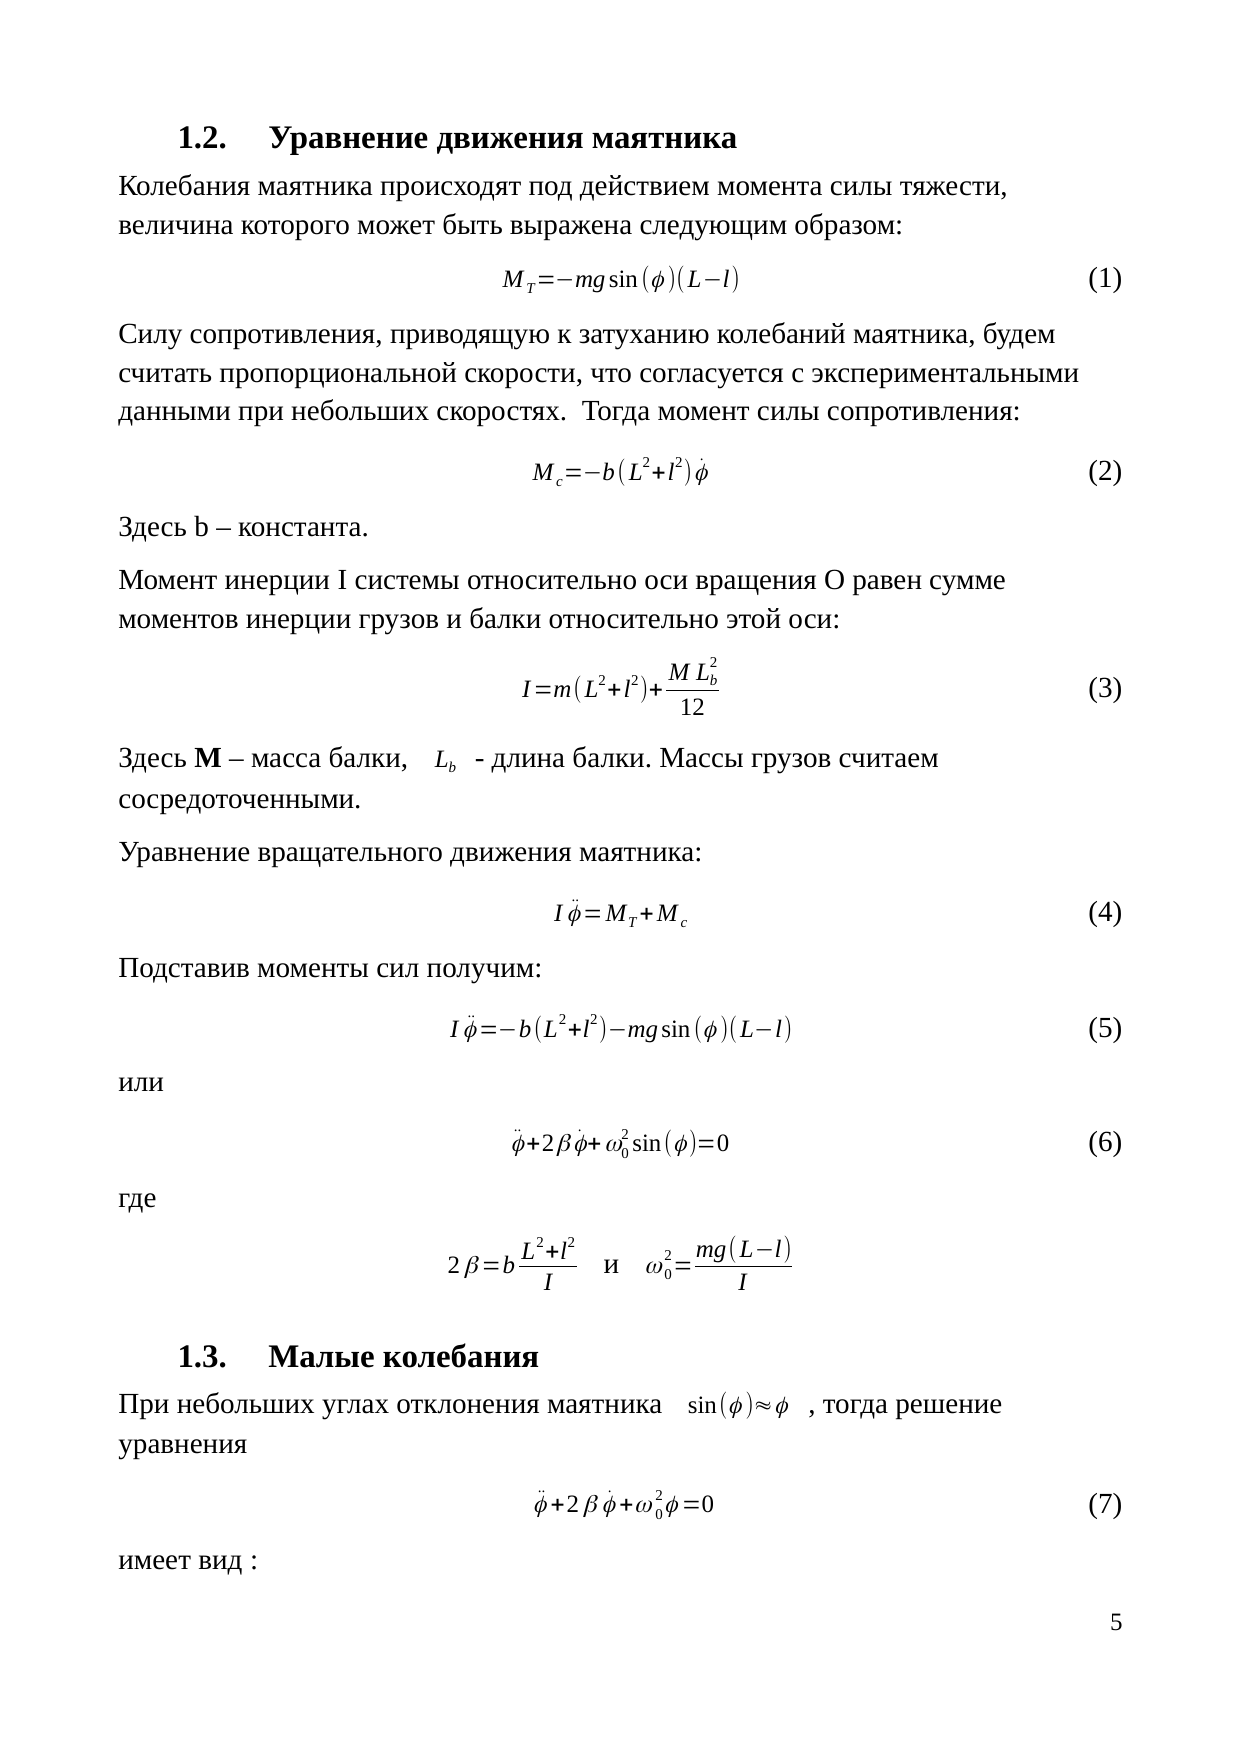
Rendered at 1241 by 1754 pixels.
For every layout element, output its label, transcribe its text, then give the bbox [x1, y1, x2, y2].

subtitle Силу сопротивления, приводящую к затуханию колебаний маятника, будем считать пропорциональной скорости, что согласуется с экспериментальными данными при небольших скоростях. Тогда момент силы сопротивления: [118, 316, 1122, 427]
subtitle или [118, 1064, 1122, 1098]
subtitle (1) [118, 260, 1122, 297]
subtitle (6) [118, 1117, 1122, 1161]
subtitle Здесь b – константа. [118, 509, 1122, 543]
subtitle (2) [118, 446, 1122, 489]
subtitle (3) [118, 654, 1122, 720]
subtitle (5) [118, 1003, 1122, 1044]
subtitle Здесь M – масса балки, - длина балки. Массы грузов считаем сосредоточенными. [118, 740, 1122, 815]
subtitle Момент инерции I системы относительно оси вращения О равен сумме моментов инерции грузов и балки относительно этой оси: [118, 562, 1122, 634]
subtitle где [118, 1180, 1122, 1214]
subtitle и [118, 1233, 1122, 1296]
subtitle Уравнение движения маятника [118, 118, 1122, 156]
subtitle При небольших углах отклонения маятника , тогда решение уравнения [118, 1387, 1122, 1459]
subtitle Малые колебания [118, 1336, 1122, 1374]
subtitle Колебания маятника происходят под действием момента силы тяжести, величина которого может быть выражена следующим образом: [118, 168, 1122, 241]
subtitle имеет вид : [118, 1542, 1122, 1575]
subtitle Уравнение вращательного движения маятника: [118, 834, 1122, 868]
subtitle Подставив моменты сил получим: [118, 950, 1122, 984]
subtitle (7) [118, 1479, 1122, 1522]
subtitle (4) [118, 887, 1122, 931]
